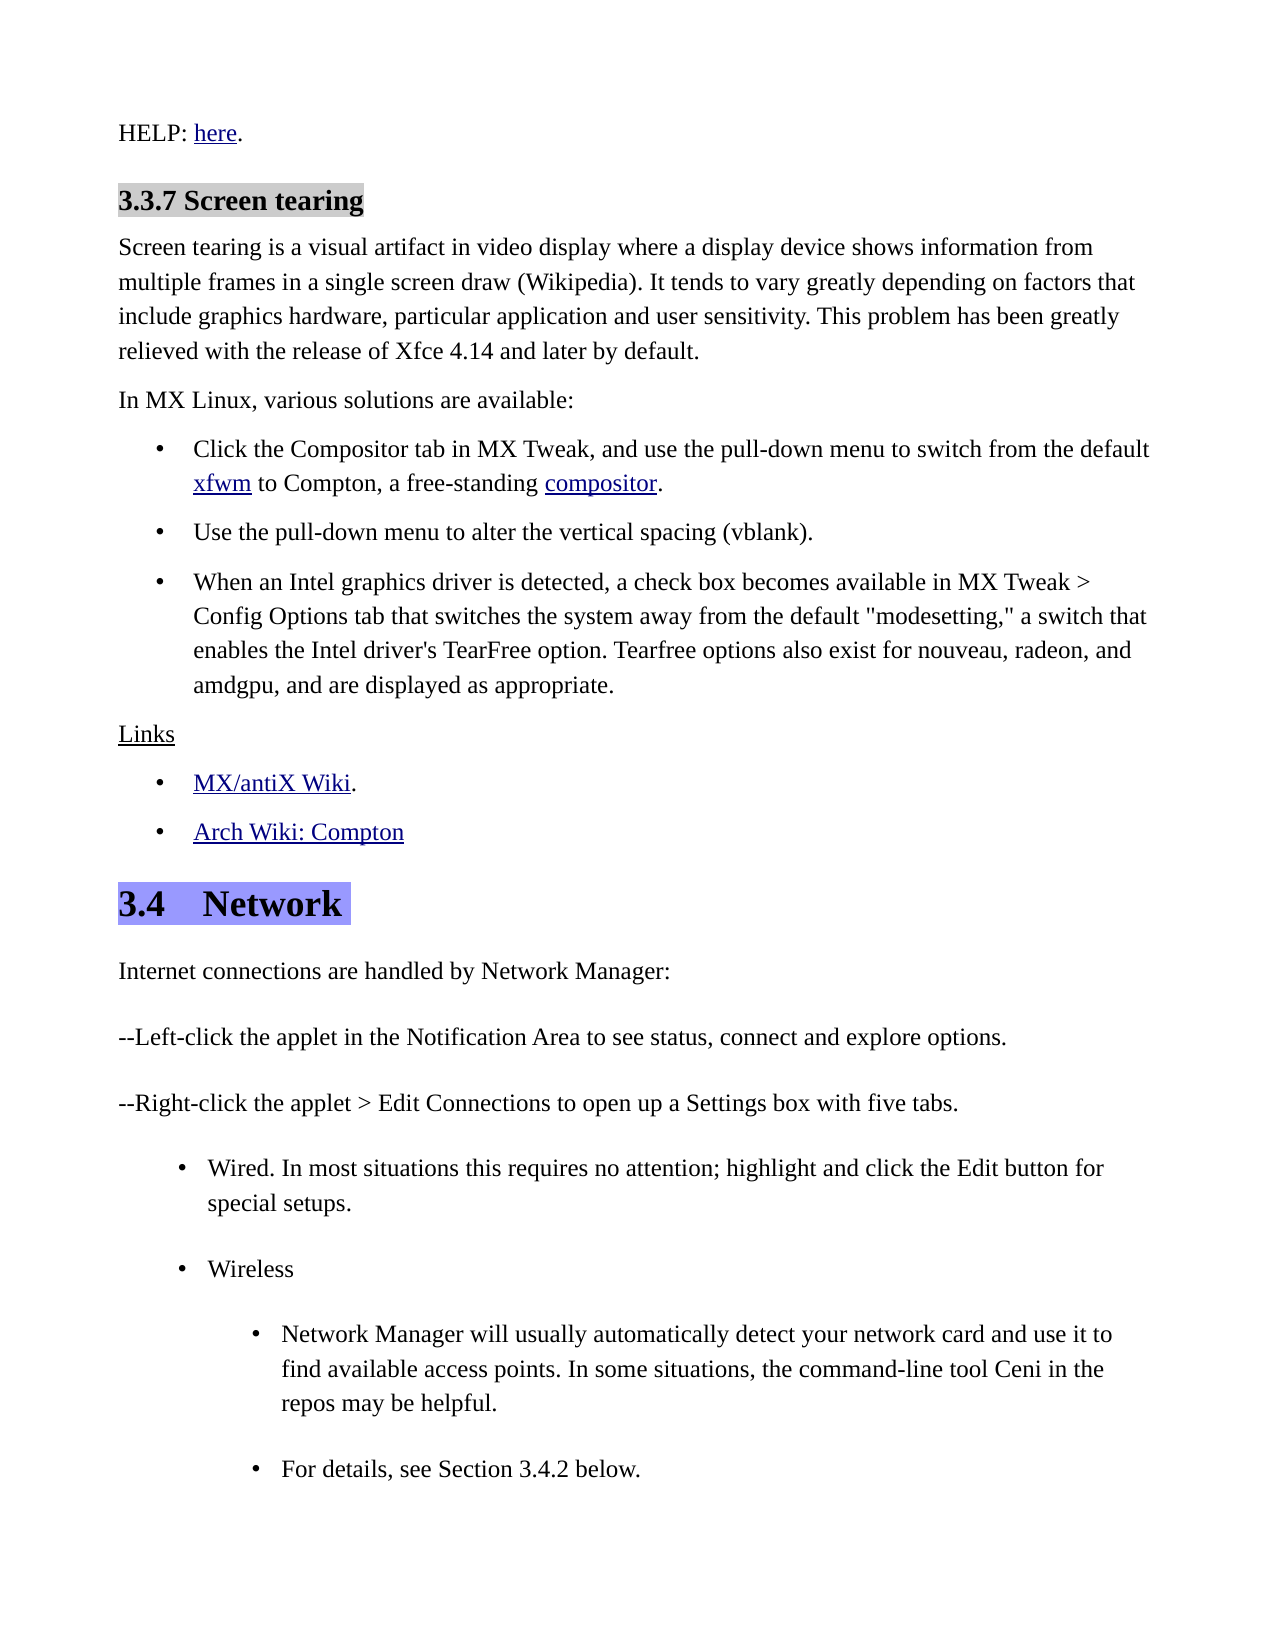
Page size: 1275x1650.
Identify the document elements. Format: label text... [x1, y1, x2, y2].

list When an Intel graphics driver is detected, a check box becomes available in MX Tweak > Config Options tab that switches the system away from the default "modesetting," a switch that enables the Intel driver's TearFree option. Tearfree options also exist for nouveau, radeon, and amdgpu, and are displayed as appropriate. [156, 567, 1157, 699]
list Arch Wiki: Compton [156, 817, 1157, 846]
list MX/antiX Wiki. [156, 768, 1157, 797]
list Click the Compositor tab in MX Tweak, and use the pull-down menu to switch from the default xfwm to Compton, a free-standing compositor. [156, 434, 1157, 497]
text HELP: here. [118, 118, 1157, 147]
subtitle 3.4 Network [351, 882, 1157, 925]
text Internet connections are handled by Network Manager: [118, 956, 1157, 985]
text Screen tearing is a visual artifact in video display where a display device shows information from multiple frames in a single screen draw (Wikipedia). It tends to vary greatly depending on factors that include graphics hardware, particular application and user sensitivity. This problem has been greatly relieved with the release of Xfce 4.14 and later by default. [118, 232, 1157, 364]
text --Left-click the applet in the Notification Area to see status, connect and explore options. [118, 1022, 1157, 1051]
text --Right-click the applet > Edit Connections to open up a Settings box with five tabs. [118, 1088, 1157, 1116]
list Network Manager will usually automatically detect your network card and use it to find available access points. In some situations, the command-line tool Ceni in the repos may be helpful. [252, 1319, 1141, 1417]
list Wireless [178, 1254, 1141, 1282]
text In MX Linux, various solutions are available: [118, 385, 1157, 414]
text Links [118, 719, 1157, 748]
subtitle 3.3.7 Screen tearing [364, 183, 1138, 217]
list For details, see Section 3.4.2 below. [252, 1454, 1141, 1483]
list Use the pull-down menu to alter the vertical spacing (vblank). [156, 517, 1157, 546]
list Wired. In most situations this requires no attention; highlight and click the Edit button for special setups. [178, 1153, 1141, 1217]
